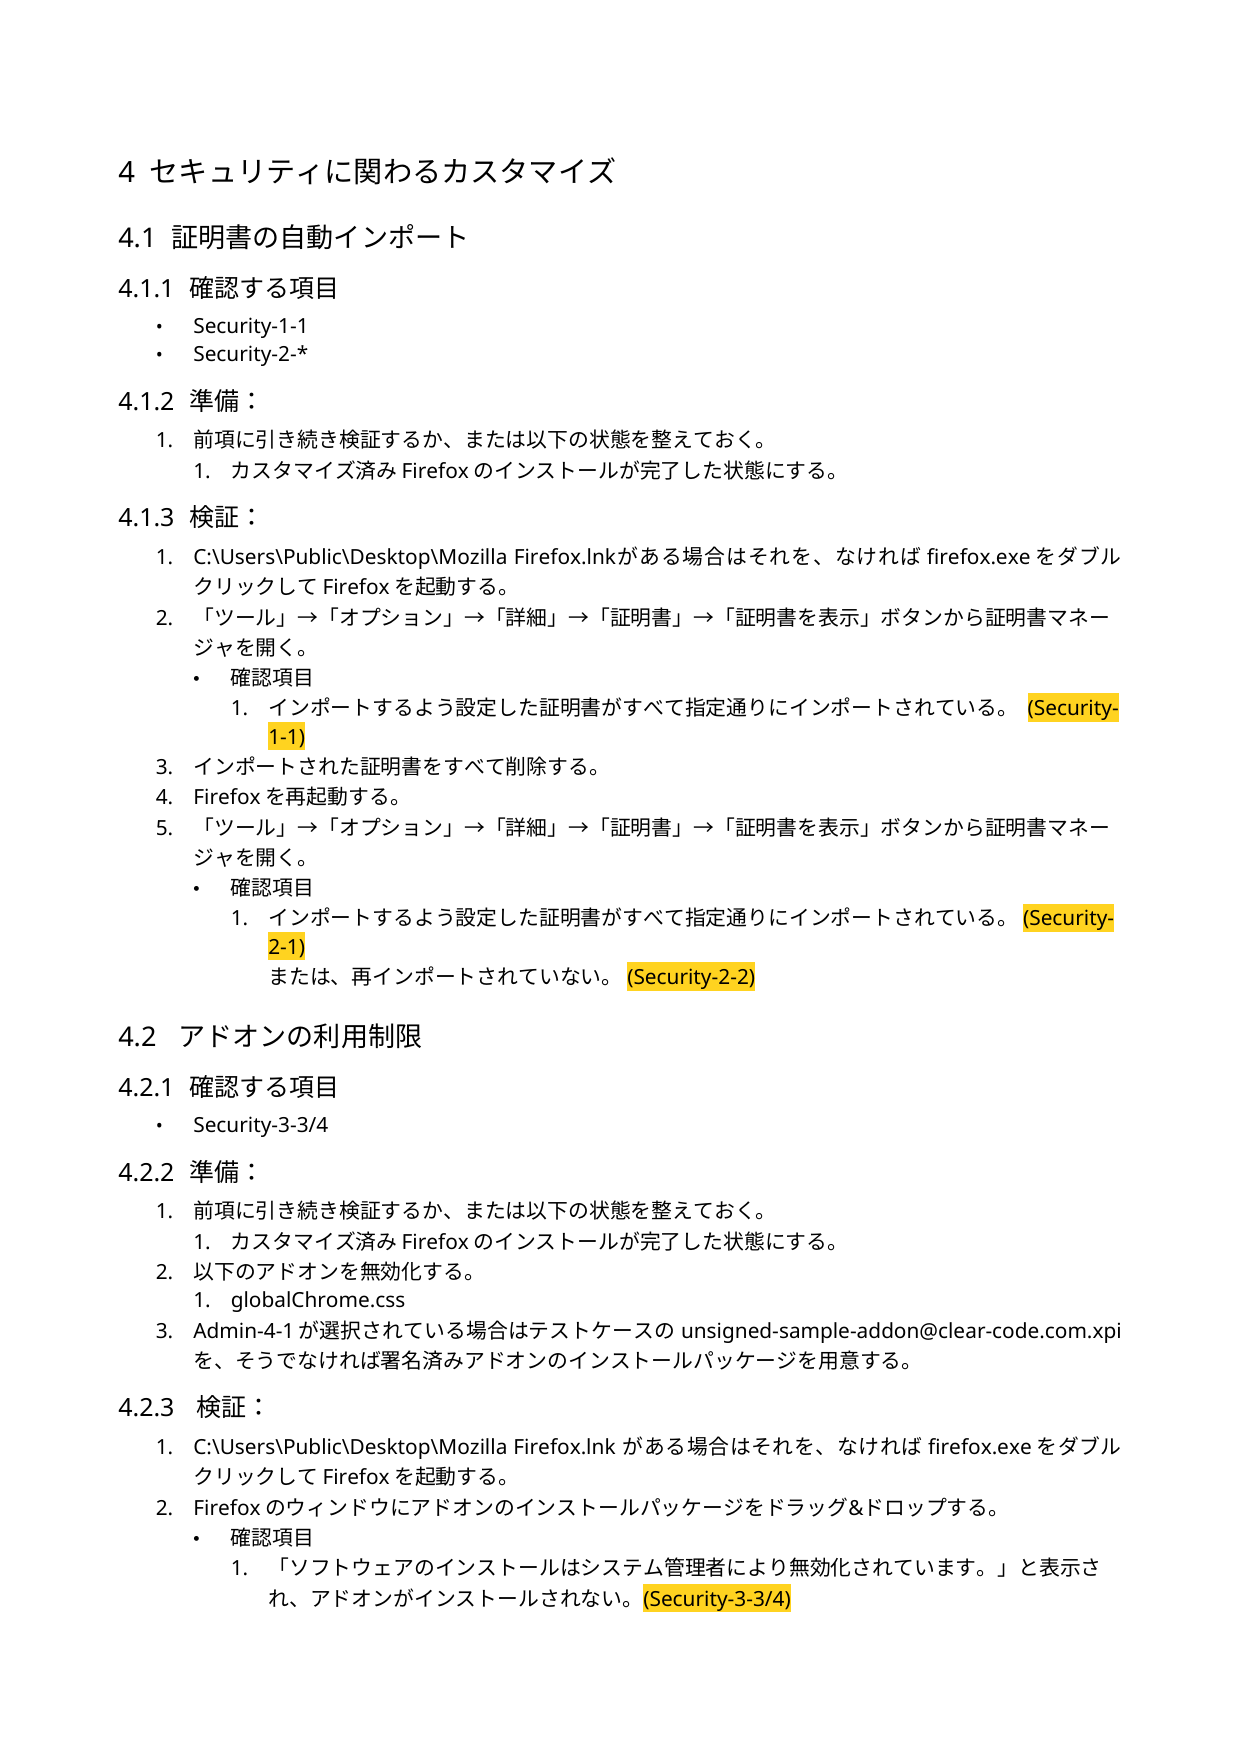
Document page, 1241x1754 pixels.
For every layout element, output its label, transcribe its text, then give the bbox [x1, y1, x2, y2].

list インポートするよう設定した証明書がすべて指定通りにインポートされている。 (Security-2-1) または、再インポートされていない。 (Security-2-2) [231, 902, 1122, 991]
list Security-3-3/4 [156, 1111, 1122, 1139]
list globalChrome.css [193, 1286, 1122, 1314]
list インポートするよう設定した証明書がすべて指定通りにインポートされている。 (Security-1-1) [231, 691, 1122, 750]
list C:\Users\Public\Desktop\Mozilla Firefox.lnkがある場合はそれを、なければfirefox.exeをダブルクリックしてFirefoxを起動する。 [156, 540, 1122, 601]
list Security-2-* [156, 339, 1122, 368]
list 確認項目 [193, 661, 1122, 691]
list 「ツール」→「オプション」→「詳細」→「証明書」→「証明書を表示」ボタンから証明書マネージャを開く。 [156, 811, 1122, 871]
subtitle セキュリティに関わるカスタマイズ [118, 149, 1122, 191]
subtitle 検証： [118, 1388, 1122, 1424]
list インポートされた証明書をすべて削除する。 [156, 750, 1122, 781]
list Firefoxを再起動する。 [156, 781, 1122, 811]
list カスタマイズ済みFirefoxのインストールが完了した状態にする。 [193, 1225, 1122, 1255]
list Firefoxのウィンドウにアドオンのインストールパッケージをドラッグ&ドロップする。 [156, 1491, 1122, 1521]
list カスタマイズ済みFirefoxのインストールが完了した状態にする。 [193, 454, 1122, 484]
subtitle 証明書の自動インポート [118, 216, 1122, 255]
list 前項に引き続き検証するか、または以下の状態を整えておく。 [156, 1195, 1122, 1225]
list 「ツール」→「オプション」→「詳細」→「証明書」→「証明書を表示」ボタンから証明書マネージャを開く。 [156, 601, 1122, 661]
list C:\Users\Public\Desktop\Mozilla Firefox.lnk がある場合はそれを、なければfirefox.exeをダブルクリックしてFirefoxを起動する。 [156, 1430, 1122, 1491]
list 以下のアドオンを無効化する。 [156, 1255, 1122, 1286]
subtitle 確認する項目 [118, 1068, 1122, 1104]
list 確認項目 [193, 1521, 1122, 1551]
list Security-1-1 [156, 311, 1122, 339]
subtitle 準備： [118, 1152, 1122, 1188]
list 確認項目 [193, 871, 1122, 902]
list 「ソフトウェアのインストールはシステム管理者により無効化されています。」と表示され、アドオンがインストールされない。(Security-3-3/4) [231, 1551, 1122, 1612]
subtitle アドオンの利用制限 [118, 1015, 1122, 1055]
subtitle 確認する項目 [118, 268, 1122, 305]
subtitle 準備： [118, 381, 1122, 417]
subtitle 検証： [118, 497, 1122, 534]
list Admin-4-1が選択されている場合はテストケースのunsigned-sample-addon@clear-code.com.xpiを、そうでなければ署名済みアドオンのインストールパッケージを用意する。 [156, 1314, 1122, 1374]
list 前項に引き続き検証するか、または以下の状態を整えておく。 [156, 424, 1122, 454]
